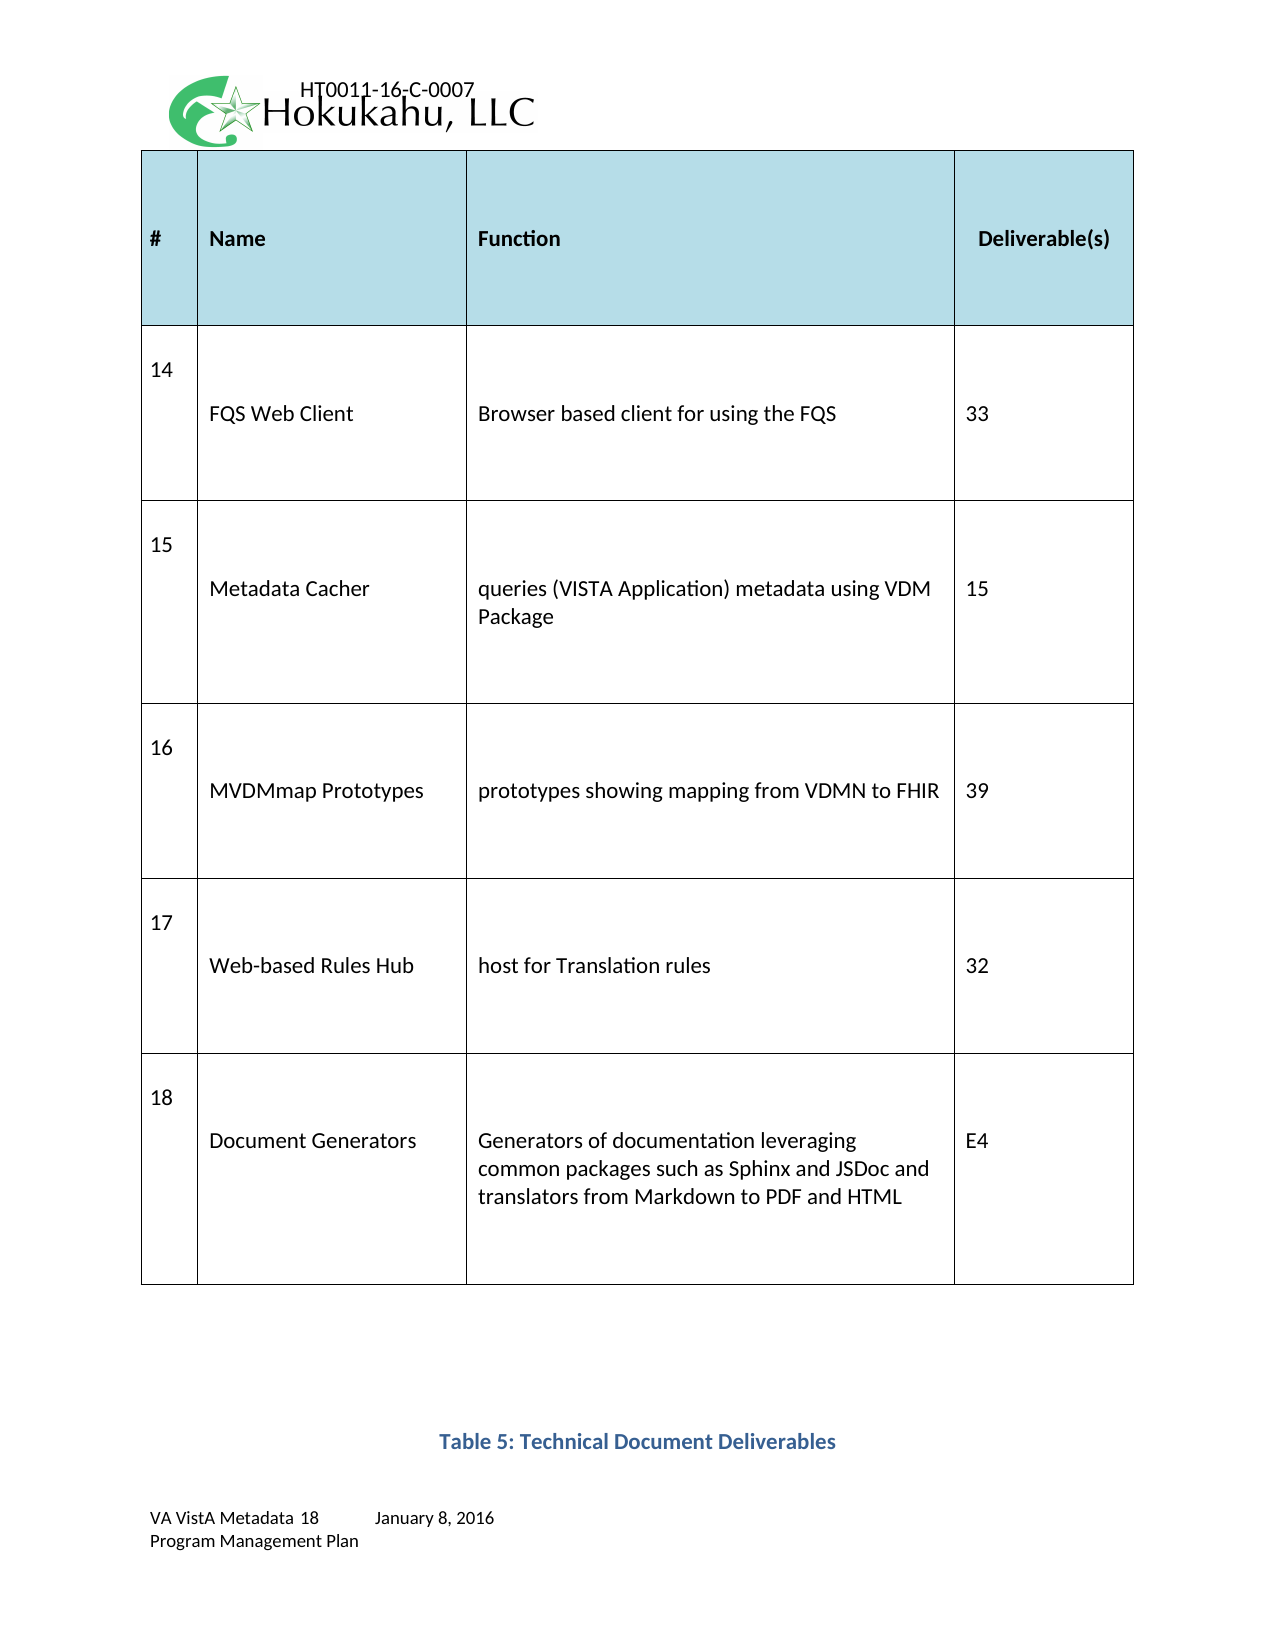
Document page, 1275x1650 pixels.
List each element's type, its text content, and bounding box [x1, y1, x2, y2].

table_cell 33 [955, 326, 1133, 500]
table_cell prototypes showing mapping from VDMN to FHIR [467, 704, 954, 878]
table_cell FQS Web Client [198, 326, 466, 500]
table_cell queries (VISTA Application) metadata using VDM Package [467, 501, 954, 703]
table_cell Generators of documentation leveraging common packages such as Sphinx and JSDoc and translators from Markdown to PDF and HTML [467, 1054, 954, 1283]
table_cell 15 [142, 501, 197, 703]
table_header # [142, 151, 197, 325]
table_cell Browser based client for using the FQS [467, 326, 954, 500]
table_cell E4 [955, 1054, 1133, 1283]
table_cell Metadata Cacher [198, 501, 466, 703]
table_cell 17 [142, 879, 197, 1052]
table_cell 18 [142, 1054, 197, 1283]
table_cell 39 [955, 704, 1133, 878]
table_cell 14 [142, 326, 197, 500]
text Table 5: Technical Document Deliverables [150, 1427, 1125, 1455]
table_cell 32 [955, 879, 1133, 1052]
table_header Deliverable(s) [955, 151, 1133, 325]
picture [168, 75, 538, 150]
table_cell Web-based Rules Hub [198, 879, 466, 1052]
table_cell 15 [955, 501, 1133, 703]
table_cell host for Translation rules [467, 879, 954, 1052]
table_header Name [198, 151, 466, 325]
table_cell Document Generators [198, 1054, 466, 1283]
table_cell 16 [142, 704, 197, 878]
table_cell MVDMmap Prototypes [198, 704, 466, 878]
table_header Function [467, 151, 954, 325]
